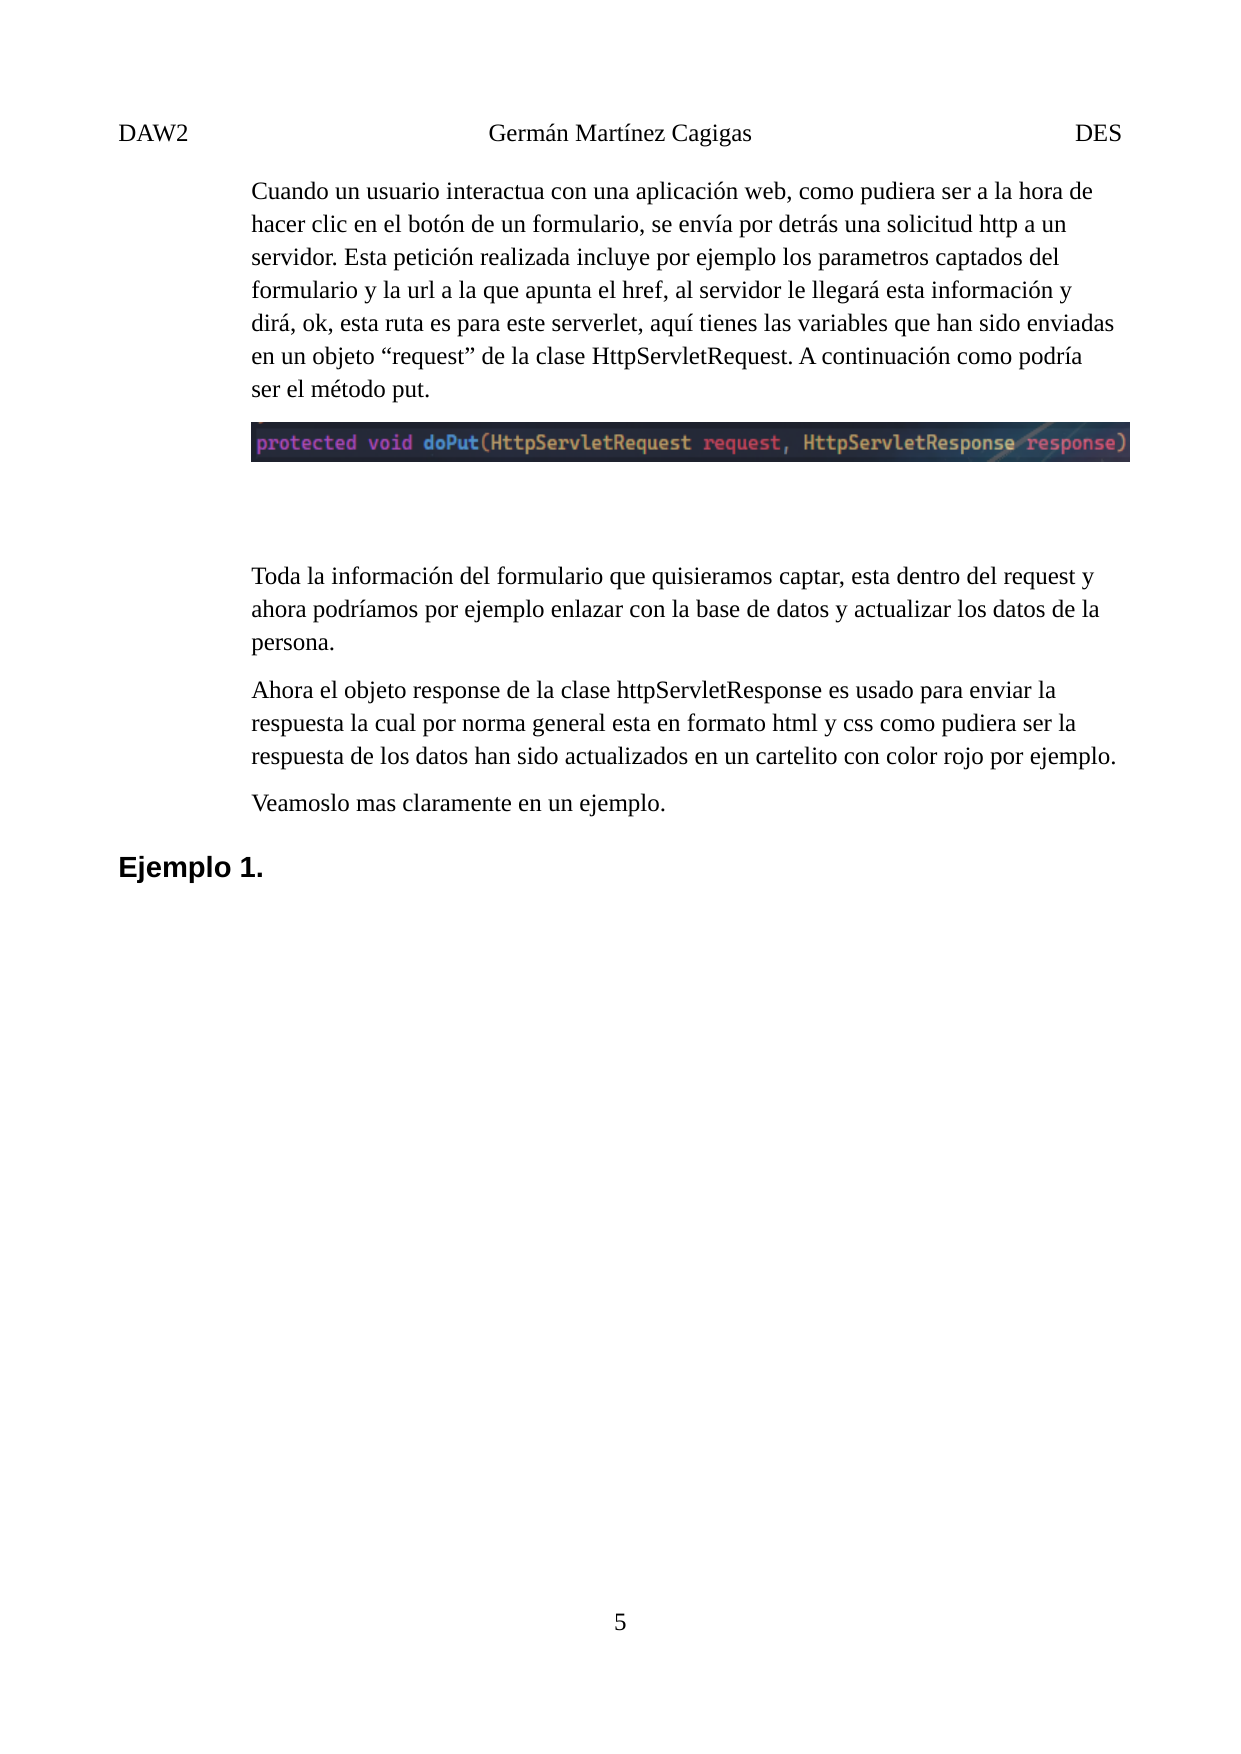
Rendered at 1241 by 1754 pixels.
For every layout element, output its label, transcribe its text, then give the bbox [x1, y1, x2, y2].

picture [251, 422, 1130, 462]
text Toda la información del formulario que quisieramos captar, esta dentro del request y ahora podríamos por ejemplo enlazar con la base de datos y actualizar los datos de la persona. [177, 561, 1122, 656]
text Ahora el objeto response de la clase httpServletResponse es usado para enviar la respuesta la cual por norma general esta en formato html y css como pudiera ser la respuesta de los datos han sido actualizados en un cartelito con color rojo por ejemplo. [177, 675, 1122, 769]
text Cuando un usuario interactua con una aplicación web, como pudiera ser a la hora de hacer clic en el botón de un formulario, se envía por detrás una solicitud http a un servidor. Esta petición realizada incluye por ejemplo los parametros captados del formulario y la url a la que apunta el href, al servidor le llegará esta información y dirá, ok, esta ruta es para este serverlet, aquí tienes las variables que han sido enviadas en un objeto “request” de la clase HttpServletRequest. A continuación como podría ser el método put. [177, 176, 1122, 403]
subtitle Ejemplo 1. [118, 851, 1122, 884]
text Veamoslo mas claramente en un ejemplo. [177, 788, 1122, 817]
